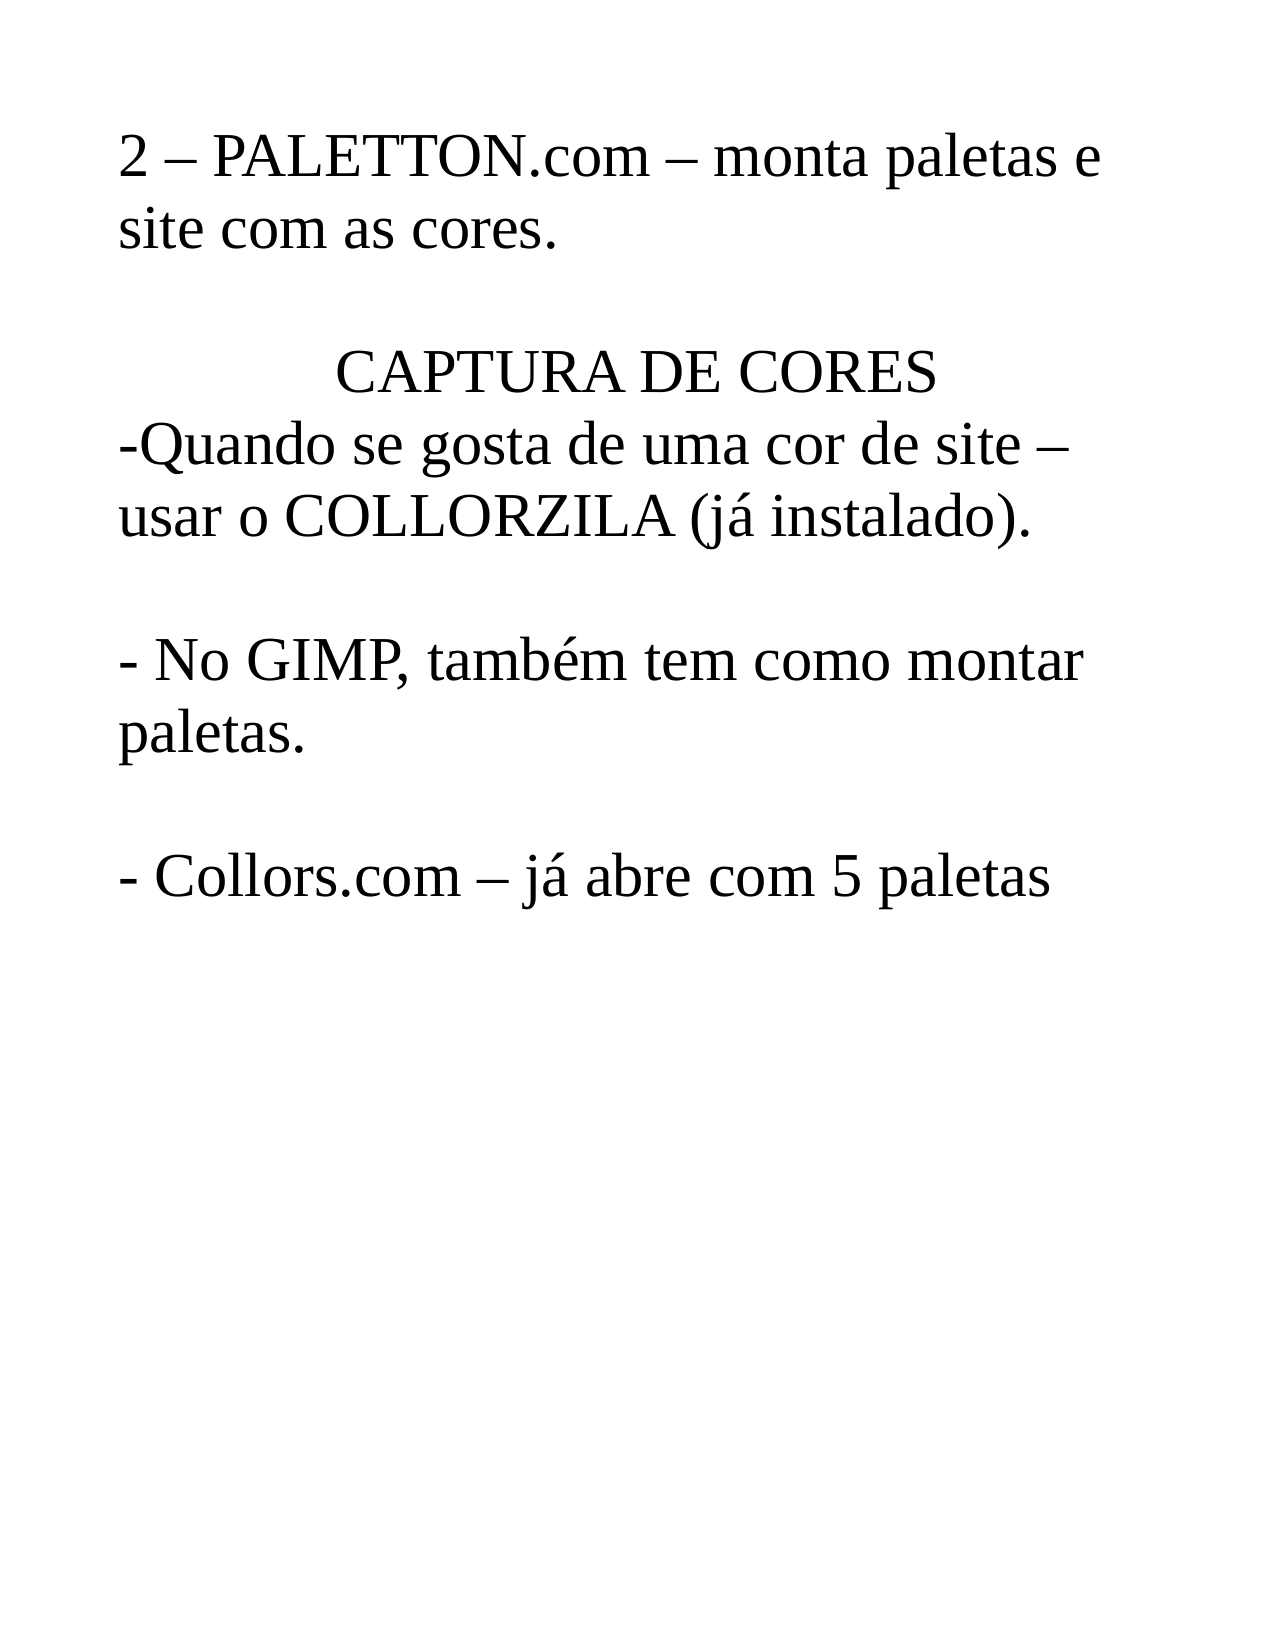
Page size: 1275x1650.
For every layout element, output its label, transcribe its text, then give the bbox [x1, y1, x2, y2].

text 2 – PALETTON.com – monta paletas e site com as cores. [118, 118, 1157, 262]
text - No GIMP, também tem como montar paletas. [118, 622, 1157, 766]
text -Quando se gosta de uma cor de site – usar o COLLORZILA (já instalado). [118, 406, 1157, 550]
text - Collors.com – já abre com 5 paletas [118, 838, 1157, 910]
text CAPTURA DE CORES [118, 334, 1157, 406]
